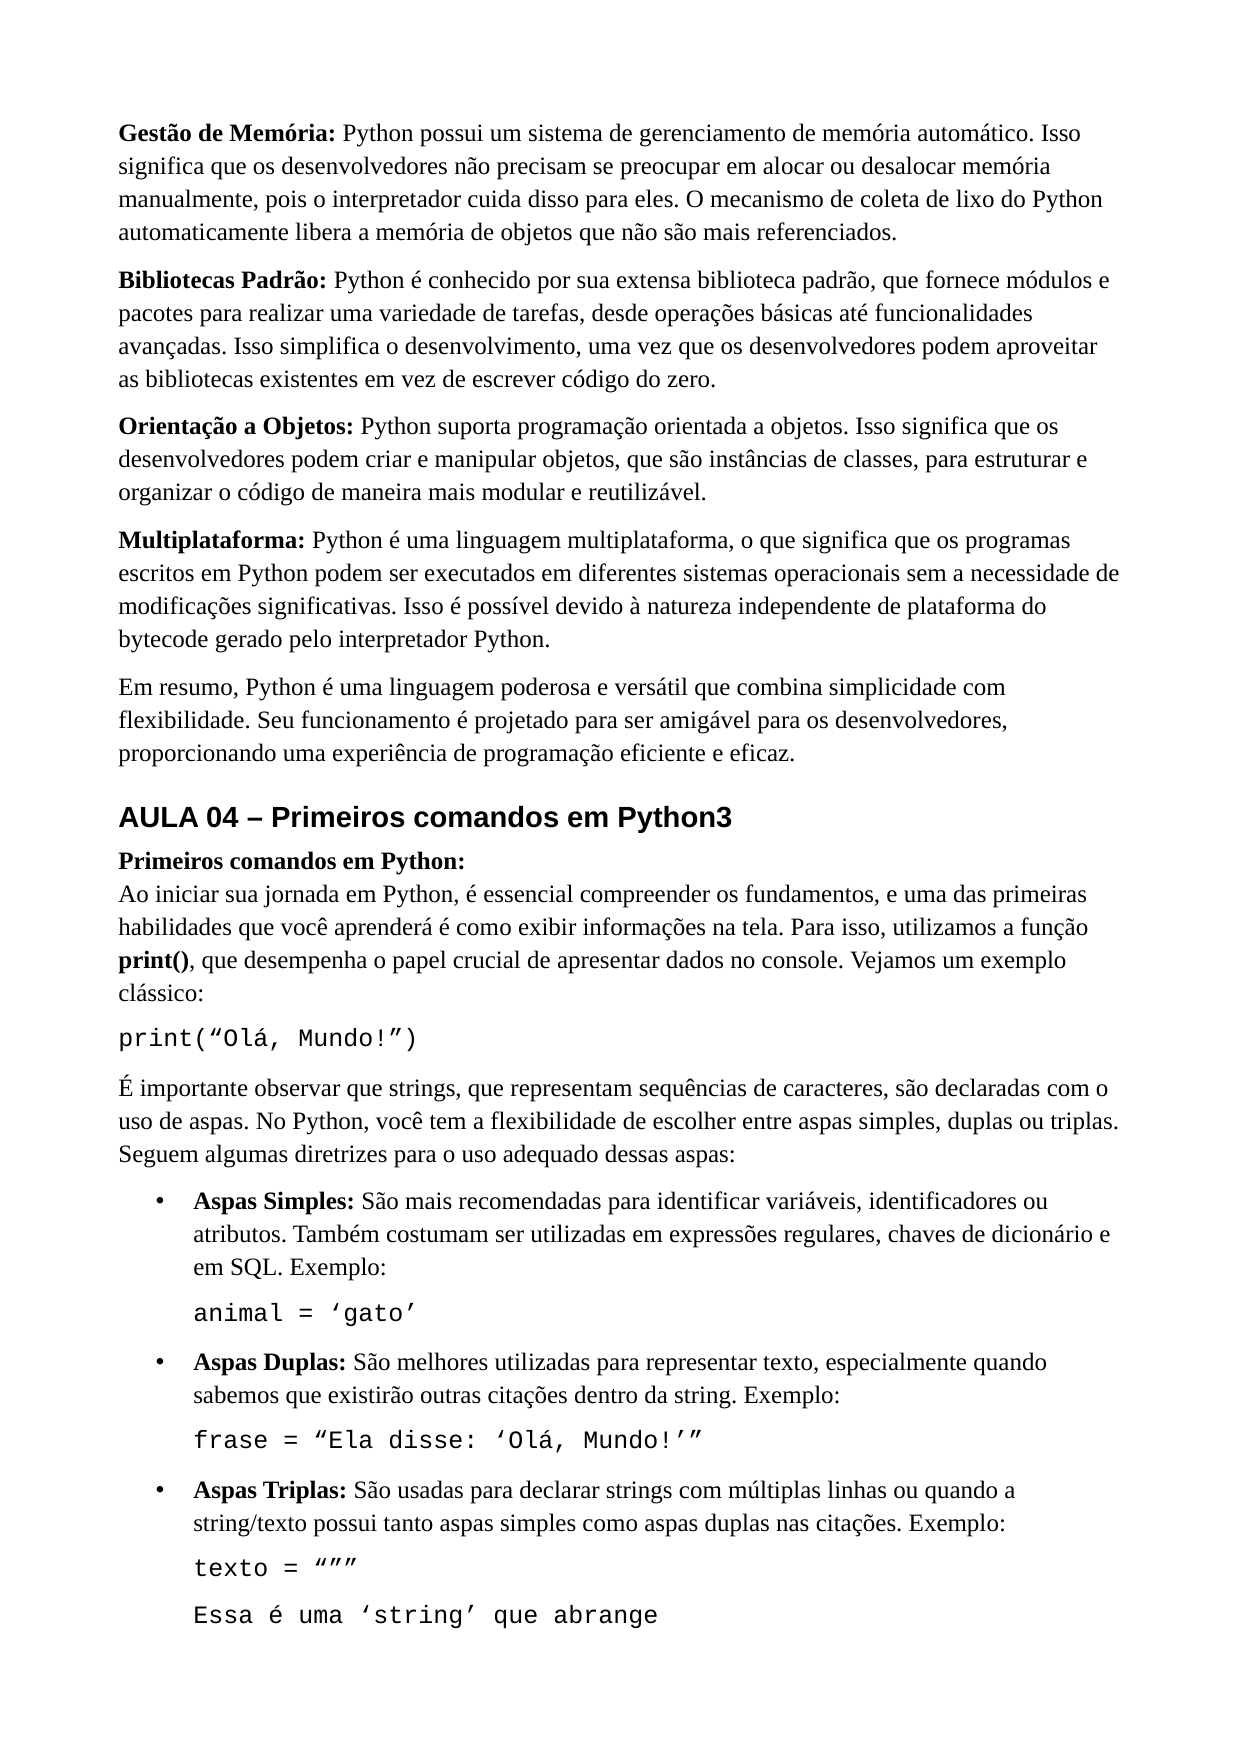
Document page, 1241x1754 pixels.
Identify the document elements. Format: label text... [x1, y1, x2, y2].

list texto = “”” [156, 1556, 1122, 1584]
text Em resumo, Python é uma linguagem poderosa e versátil que combina simplicidade com flexibilidade. Seu funcionamento é projetado para ser amigável para os desenvolvedores, proporcionando uma experiência de programação eficiente e eficaz. [118, 672, 1122, 767]
list frase = “Ela disse: ‘Olá, Mundo!’” [156, 1428, 1122, 1456]
text É importante observar que strings, que representam sequências de caracteres, são declaradas com o uso de aspas. No Python, você tem a flexibilidade de escolher entre aspas simples, duplas ou triplas. Seguem algumas diretrizes para o uso adequado dessas aspas: [118, 1073, 1122, 1168]
text print(“Olá, Mundo!”) [118, 1026, 1122, 1054]
text Orientação a Objetos: Python suporta programação orientada a objetos. Isso significa que os desenvolvedores podem criar e manipular objetos, que são instâncias de classes, para estruturar e organizar o código de maneira mais modular e reutilizável. [118, 411, 1122, 506]
list animal = ‘gato’ [156, 1300, 1122, 1328]
list Aspas Triplas: São usadas para declarar strings com múltiplas linhas ou quando a string/texto possui tanto aspas simples como aspas duplas nas citações. Exemplo: [156, 1475, 1122, 1537]
list Essa é uma ‘string’ que abrange [156, 1603, 1122, 1631]
list Aspas Simples: São mais recomendadas para identificar variáveis, identificadores ou atributos. Também costumam ser utilizadas em expressões regulares, chaves de dicionário e em SQL. Exemplo: [156, 1186, 1122, 1281]
text Bibliotecas Padrão: Python é conhecido por sua extensa biblioteca padrão, que fornece módulos e pacotes para realizar uma variedade de tarefas, desde operações básicas até funcionalidades avançadas. Isso simplifica o desenvolvimento, uma vez que os desenvolvedores podem aproveitar as bibliotecas existentes em vez de escrever código do zero. [118, 265, 1122, 393]
list Aspas Duplas: São melhores utilizadas para representar texto, especialmente quando sabemos que existirão outras citações dentro da string. Exemplo: [156, 1347, 1122, 1409]
subtitle AULA 04 – Primeiros comandos em Python3 [118, 800, 1122, 833]
text Gestão de Memória: Python possui um sistema de gerenciamento de memória automático. Isso significa que os desenvolvedores não precisam se preocupar em alocar ou desalocar memória manualmente, pois o interpretador cuida disso para eles. O mecanismo de coleta de lixo do Python automaticamente libera a memória de objetos que não são mais referenciados. [118, 118, 1122, 246]
text Primeiros comandos em Python: Ao iniciar sua jornada em Python, é essencial compreender os fundamentos, e uma das primeiras habilidades que você aprenderá é como exibir informações na tela. Para isso, utilizamos a função print(), que desempenha o papel crucial de apresentar dados no console. Vejamos um exemplo clássico: [118, 846, 1122, 1007]
text Multiplataforma: Python é uma linguagem multiplataforma, o que significa que os programas escritos em Python podem ser executados em diferentes sistemas operacionais sem a necessidade de modificações significativas. Isso é possível devido à natureza independente de plataforma do bytecode gerado pelo interpretador Python. [118, 525, 1122, 653]
